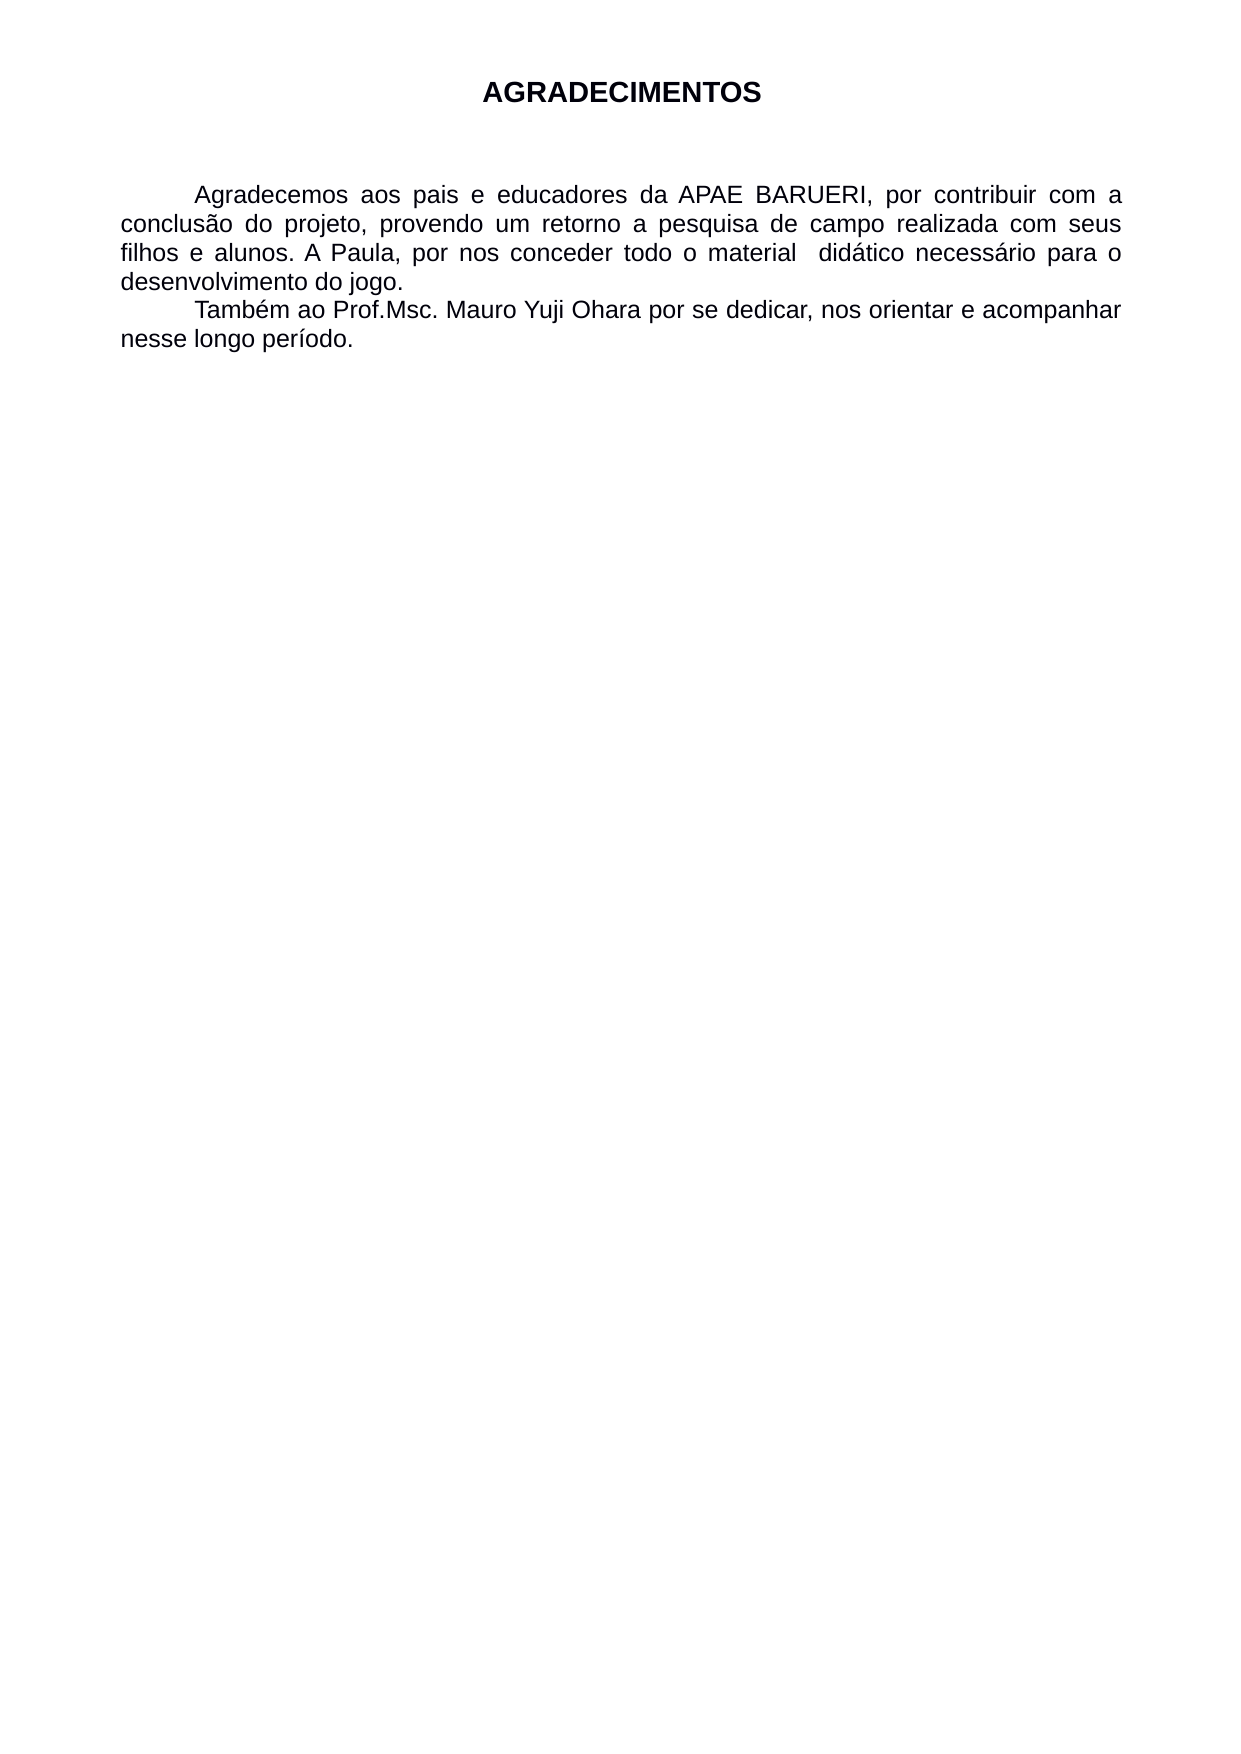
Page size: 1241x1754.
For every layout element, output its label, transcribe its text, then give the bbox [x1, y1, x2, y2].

text AGRADECIMENTOS [120, 75, 1123, 108]
text Agradecemos aos pais e educadores da APAE BARUERI, por contribuir com a conclusão do projeto, provendo um retorno a pesquisa de campo realizada com seus filhos e alunos. A Paula, por nos conceder todo o material didático necessário para o desenvolvimento do jogo. [120, 176, 1123, 295]
text Também ao Prof.Msc. Mauro Yuji Ohara por se dedicar, nos orientar e acompanhar nesse longo período. [120, 295, 1123, 353]
